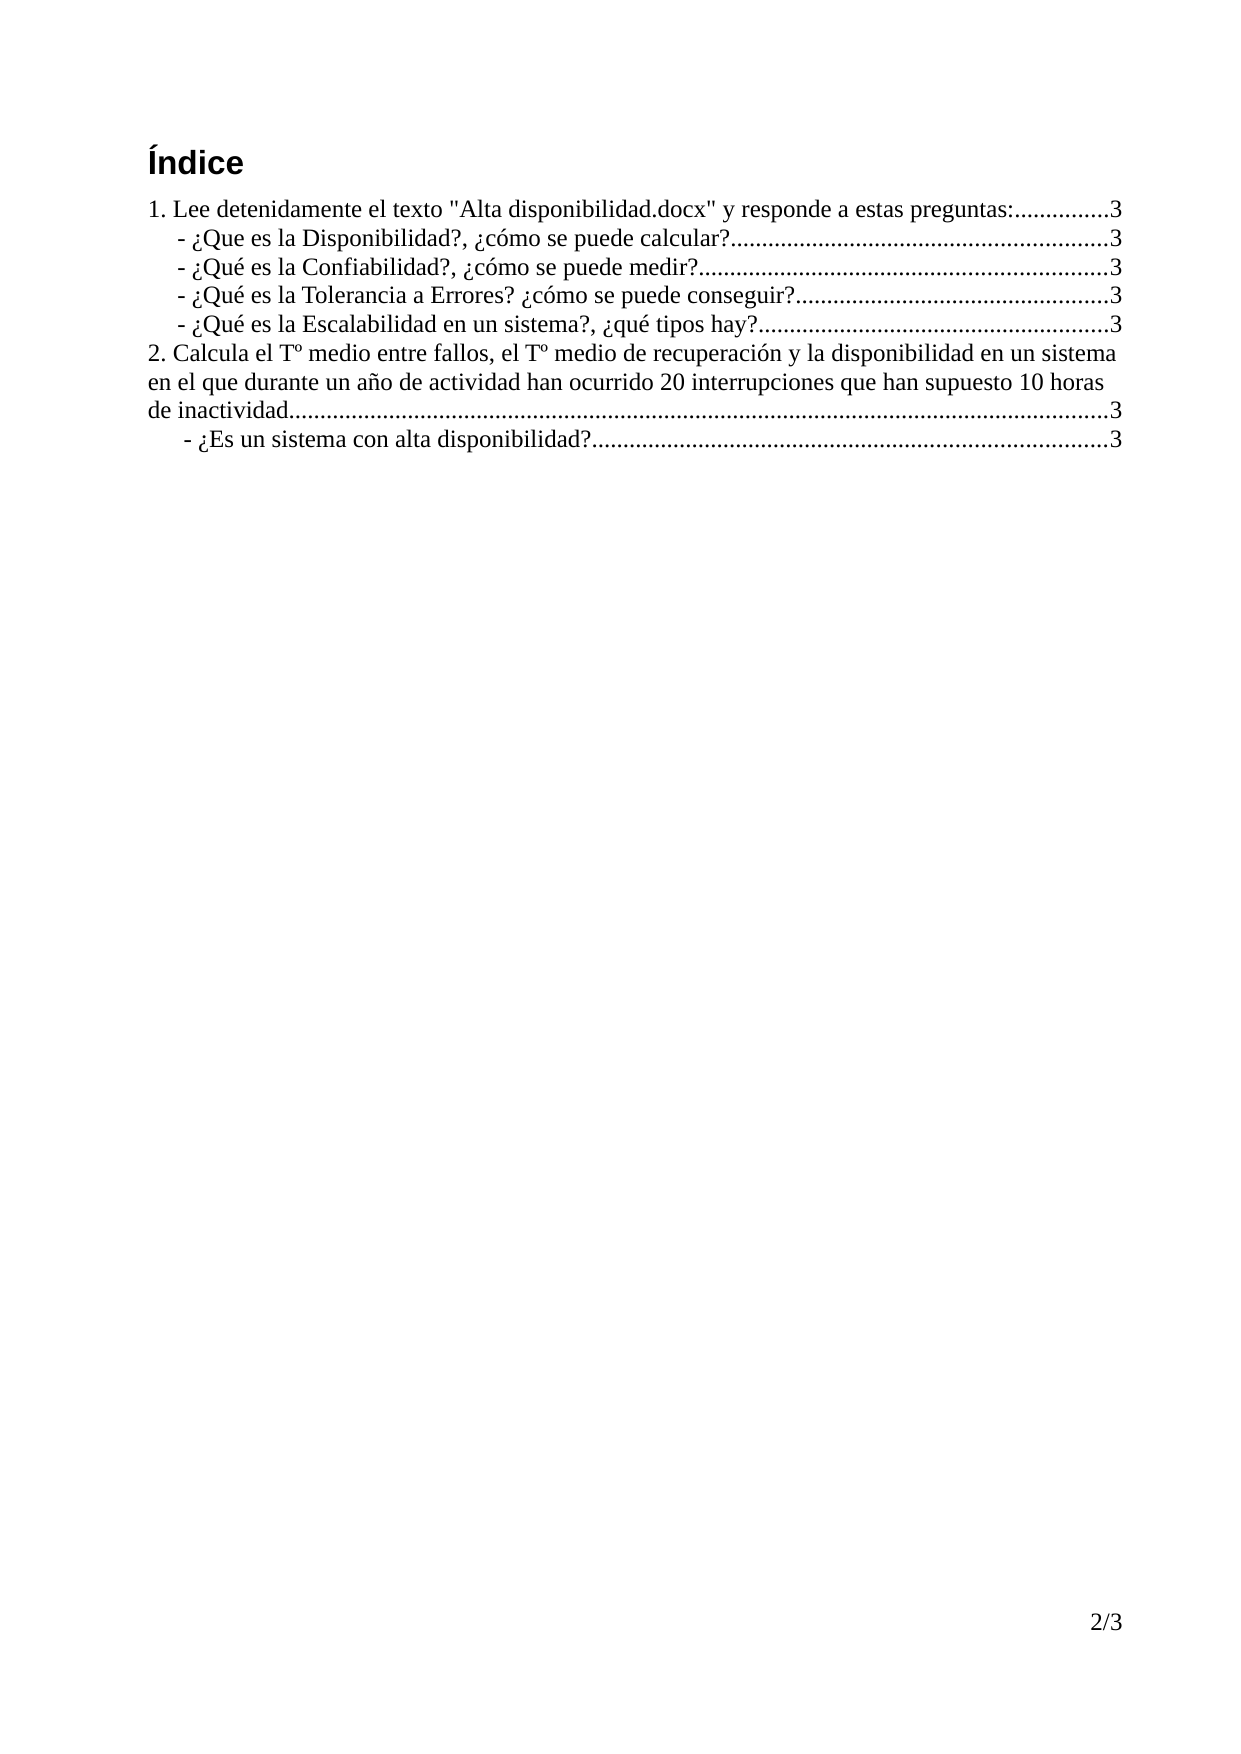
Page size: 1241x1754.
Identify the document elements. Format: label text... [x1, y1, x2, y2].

text 2. Calcula el Tº medio entre fallos, el Tº medio de recuperación y la disponibilidad en un sistema en el que durante un año de actividad han ocurrido 20 interrupciones que han supuesto 10 horas de inactividad. 3 [148, 338, 1122, 424]
text - ¿Es un sistema con alta disponibilidad? 3 [177, 424, 1122, 453]
text - ¿Qué es la Tolerancia a Errores? ¿cómo se puede conseguir? 3 [177, 280, 1122, 309]
text - ¿Que es la Disponibilidad?, ¿cómo se puede calcular? 3 [177, 223, 1122, 252]
text - ¿Qué es la Escalabilidad en un sistema?, ¿qué tipos hay? 3 [177, 309, 1122, 338]
text 1. Lee detenidamente el texto "Alta disponibilidad.docx" y responde a estas preguntas: 3 [148, 194, 1122, 223]
text - ¿Qué es la Confiabilidad?, ¿cómo se puede medir? 3 [177, 252, 1122, 280]
subtitle Índice [148, 143, 1122, 182]
